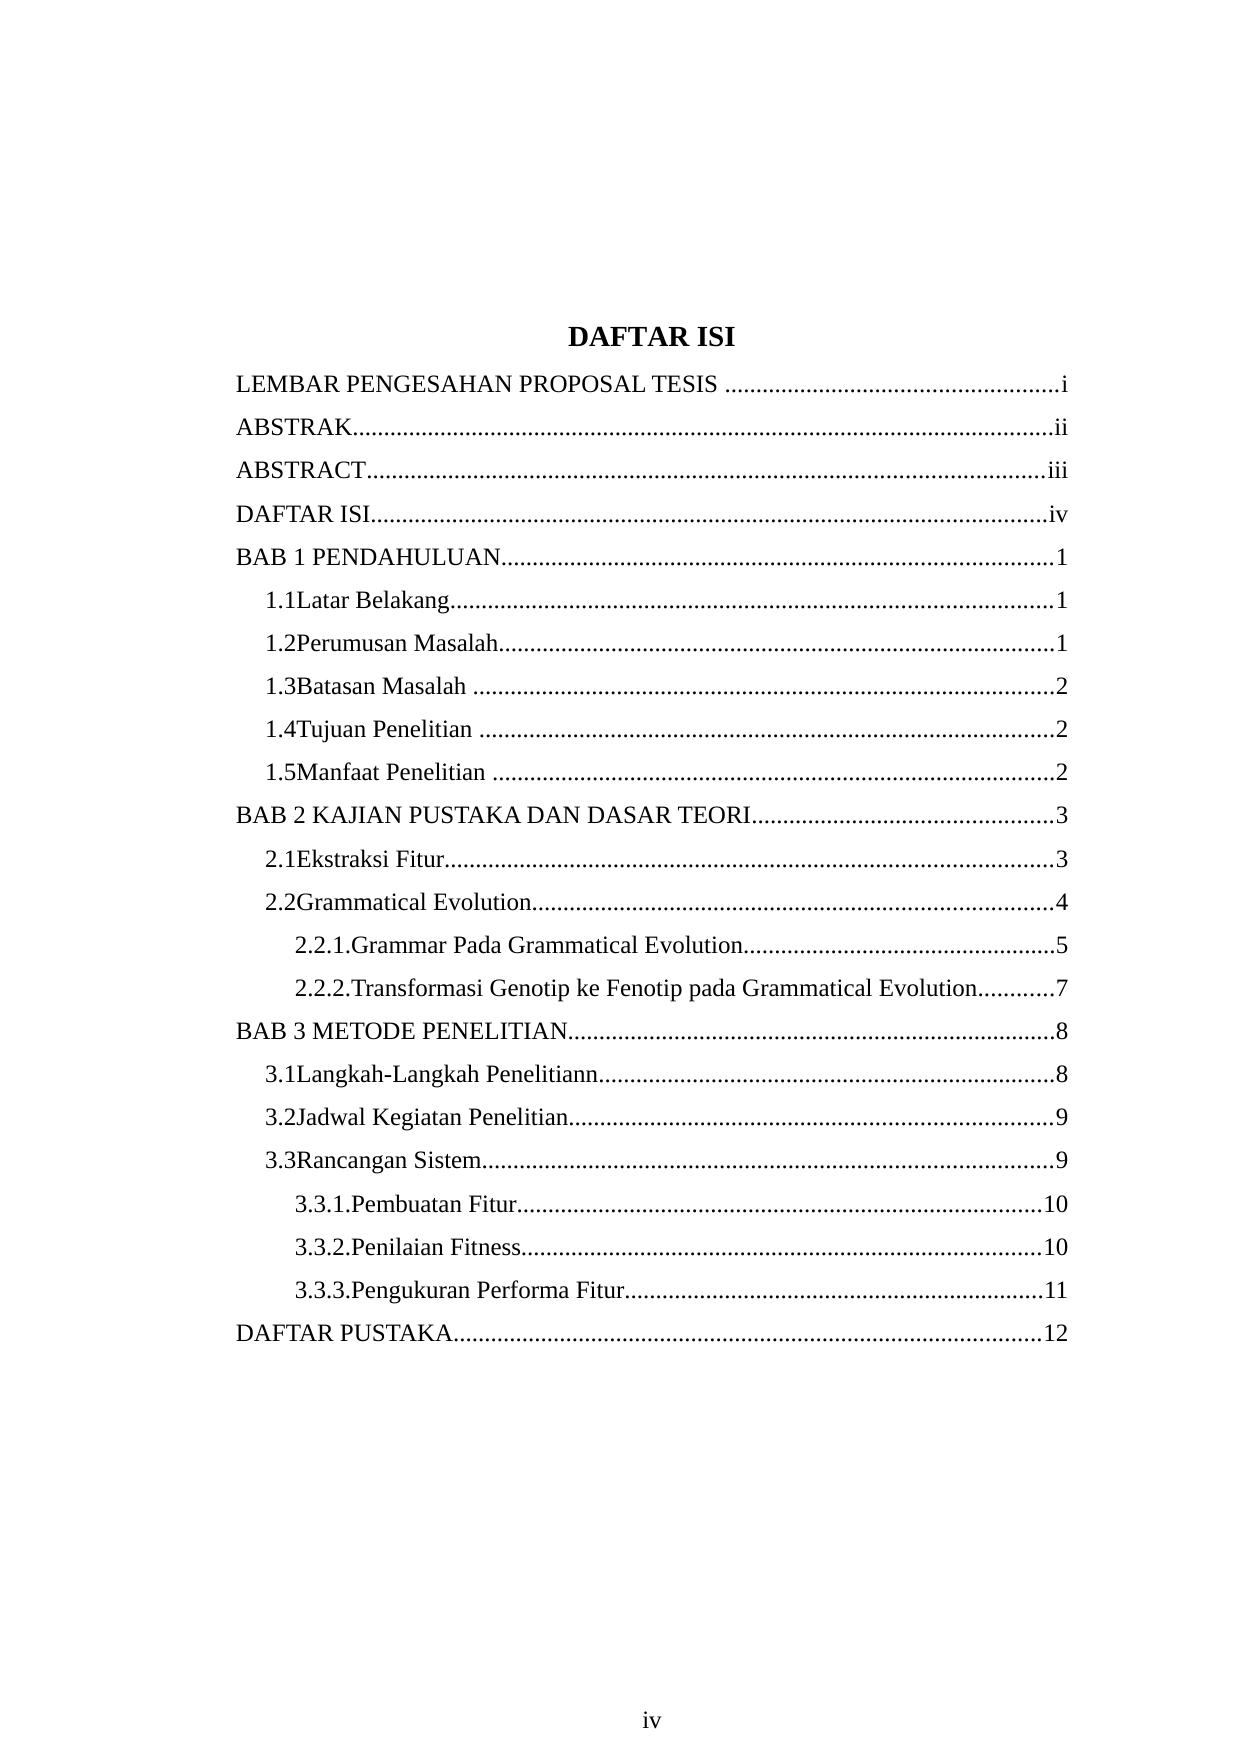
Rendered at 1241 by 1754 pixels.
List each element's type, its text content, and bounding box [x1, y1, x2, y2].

text DAFTAR ISI iv [236, 499, 1068, 527]
text BAB 2 KAJIAN PUSTAKA DAN DASAR TEORI 3 [236, 801, 1068, 829]
text 1.2Perumusan Masalah 1 [265, 628, 1068, 657]
text 3.3.1.Pembuatan Fitur 10 [294, 1189, 1068, 1217]
text 2.2.2.Transformasi Genotip ke Fenotip pada Grammatical Evolution 7 [294, 973, 1068, 1002]
text 1.3Batasan Masalah 2 [265, 671, 1068, 700]
text ABSTRAK ii [236, 412, 1068, 441]
text 3.2Jadwal Kegiatan Penelitian 9 [265, 1102, 1068, 1131]
text 2.1Ekstraksi Fitur 3 [265, 844, 1068, 872]
text BAB 3 METODE PENELITIAN 8 [236, 1016, 1068, 1045]
text 3.1Langkah-Langkah Penelitiann 8 [265, 1059, 1068, 1088]
text 3.3Rancangan Sistem 9 [265, 1146, 1068, 1174]
text DAFTAR PUSTAKA 12 [236, 1318, 1068, 1347]
text 1.1Latar Belakang 1 [265, 585, 1068, 614]
subtitle DAFTAR ISI [236, 319, 1068, 353]
text 2.2.1.Grammar Pada Grammatical Evolution 5 [294, 930, 1068, 959]
text BAB 1 PENDAHULUAN 1 [236, 542, 1068, 571]
text 3.3.3.Pengukuran Performa Fitur 11 [294, 1275, 1068, 1304]
text 2.2Grammatical Evolution 4 [265, 887, 1068, 916]
text 1.5Manfaat Penelitian 2 [265, 757, 1068, 786]
text 3.3.2.Penilaian Fitness 10 [294, 1232, 1068, 1261]
text 1.4Tujuan Penelitian 2 [265, 714, 1068, 743]
text LEMBAR PENGESAHAN PROPOSAL TESIS i [236, 369, 1068, 398]
text ABSTRACT iii [236, 456, 1068, 484]
